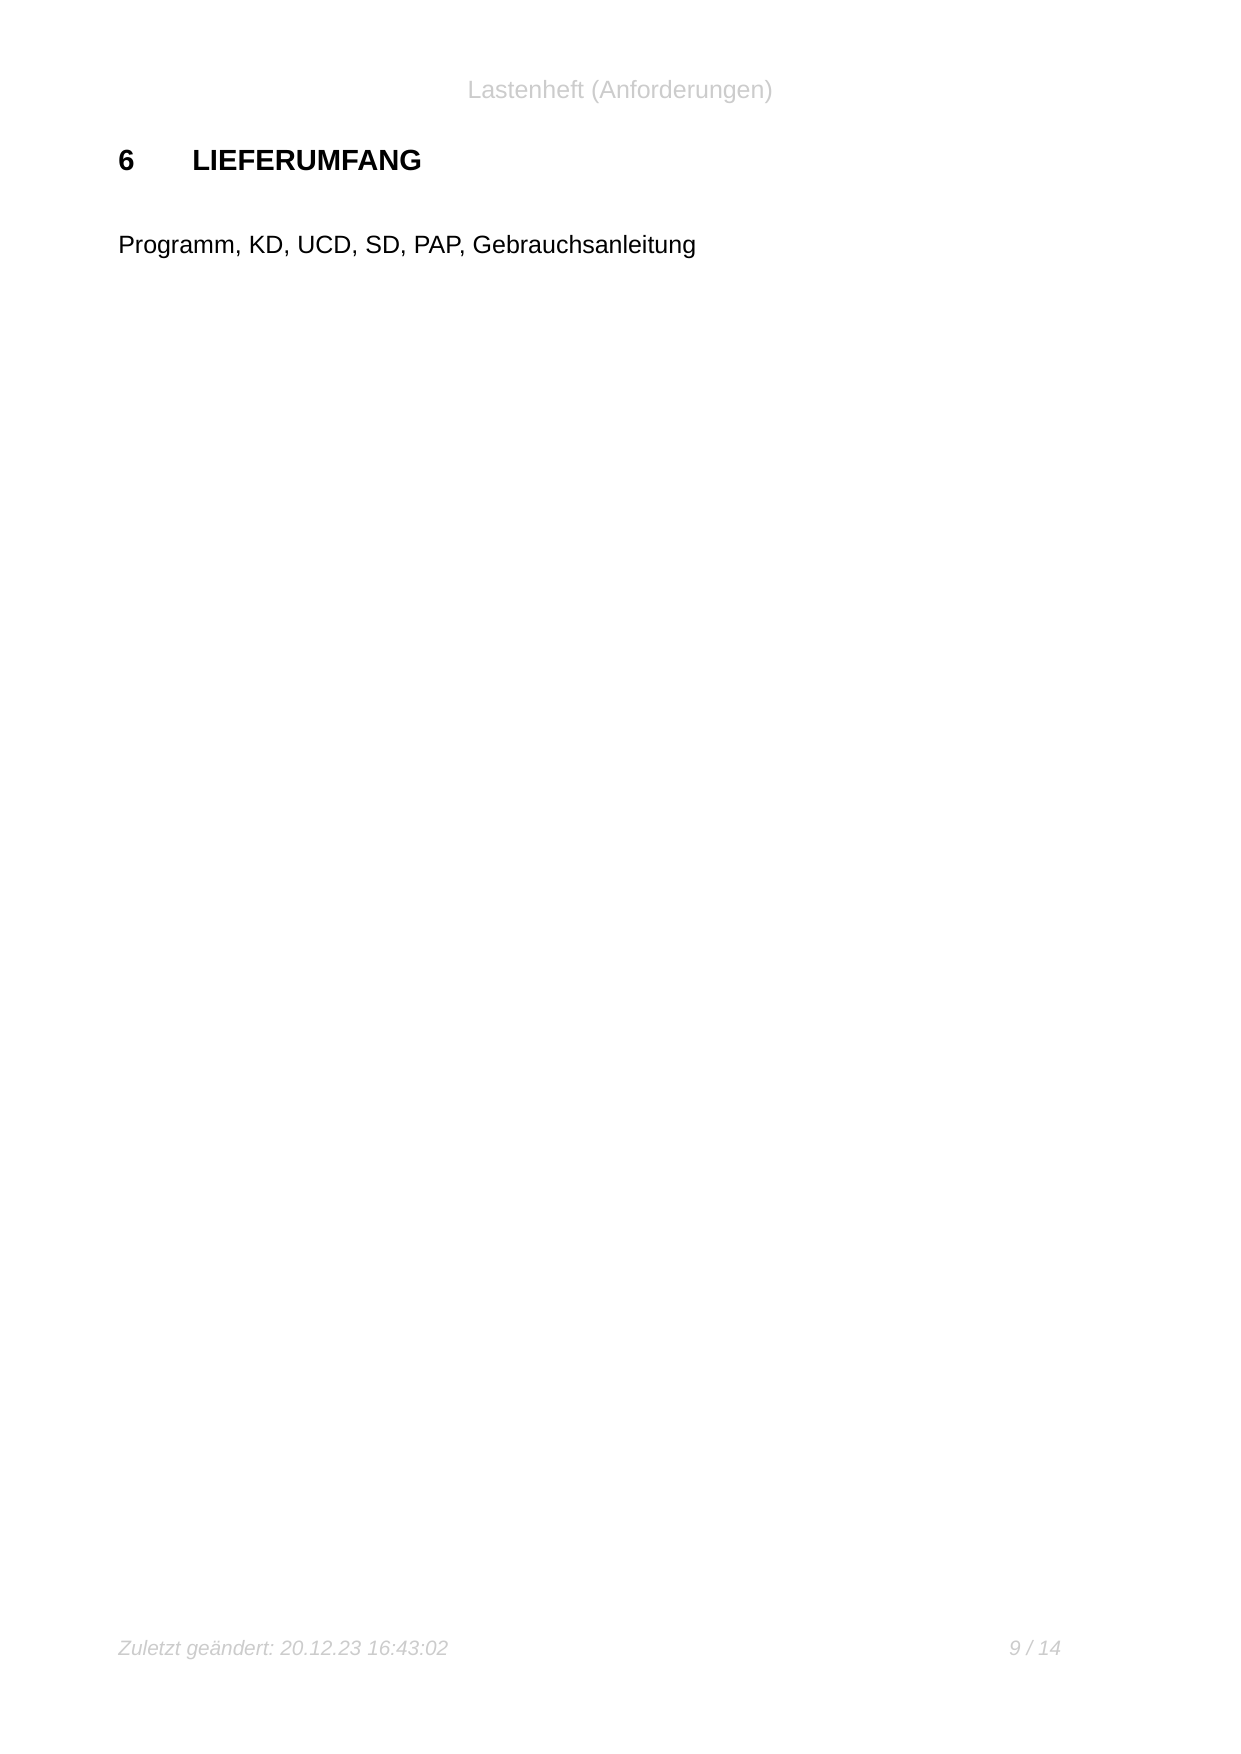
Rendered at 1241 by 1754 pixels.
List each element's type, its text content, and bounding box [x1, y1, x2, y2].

subtitle Lieferumfang [118, 143, 1122, 177]
text Programm, KD, UCD, SD, PAP, Gebrauchsanleitung [118, 230, 1122, 259]
